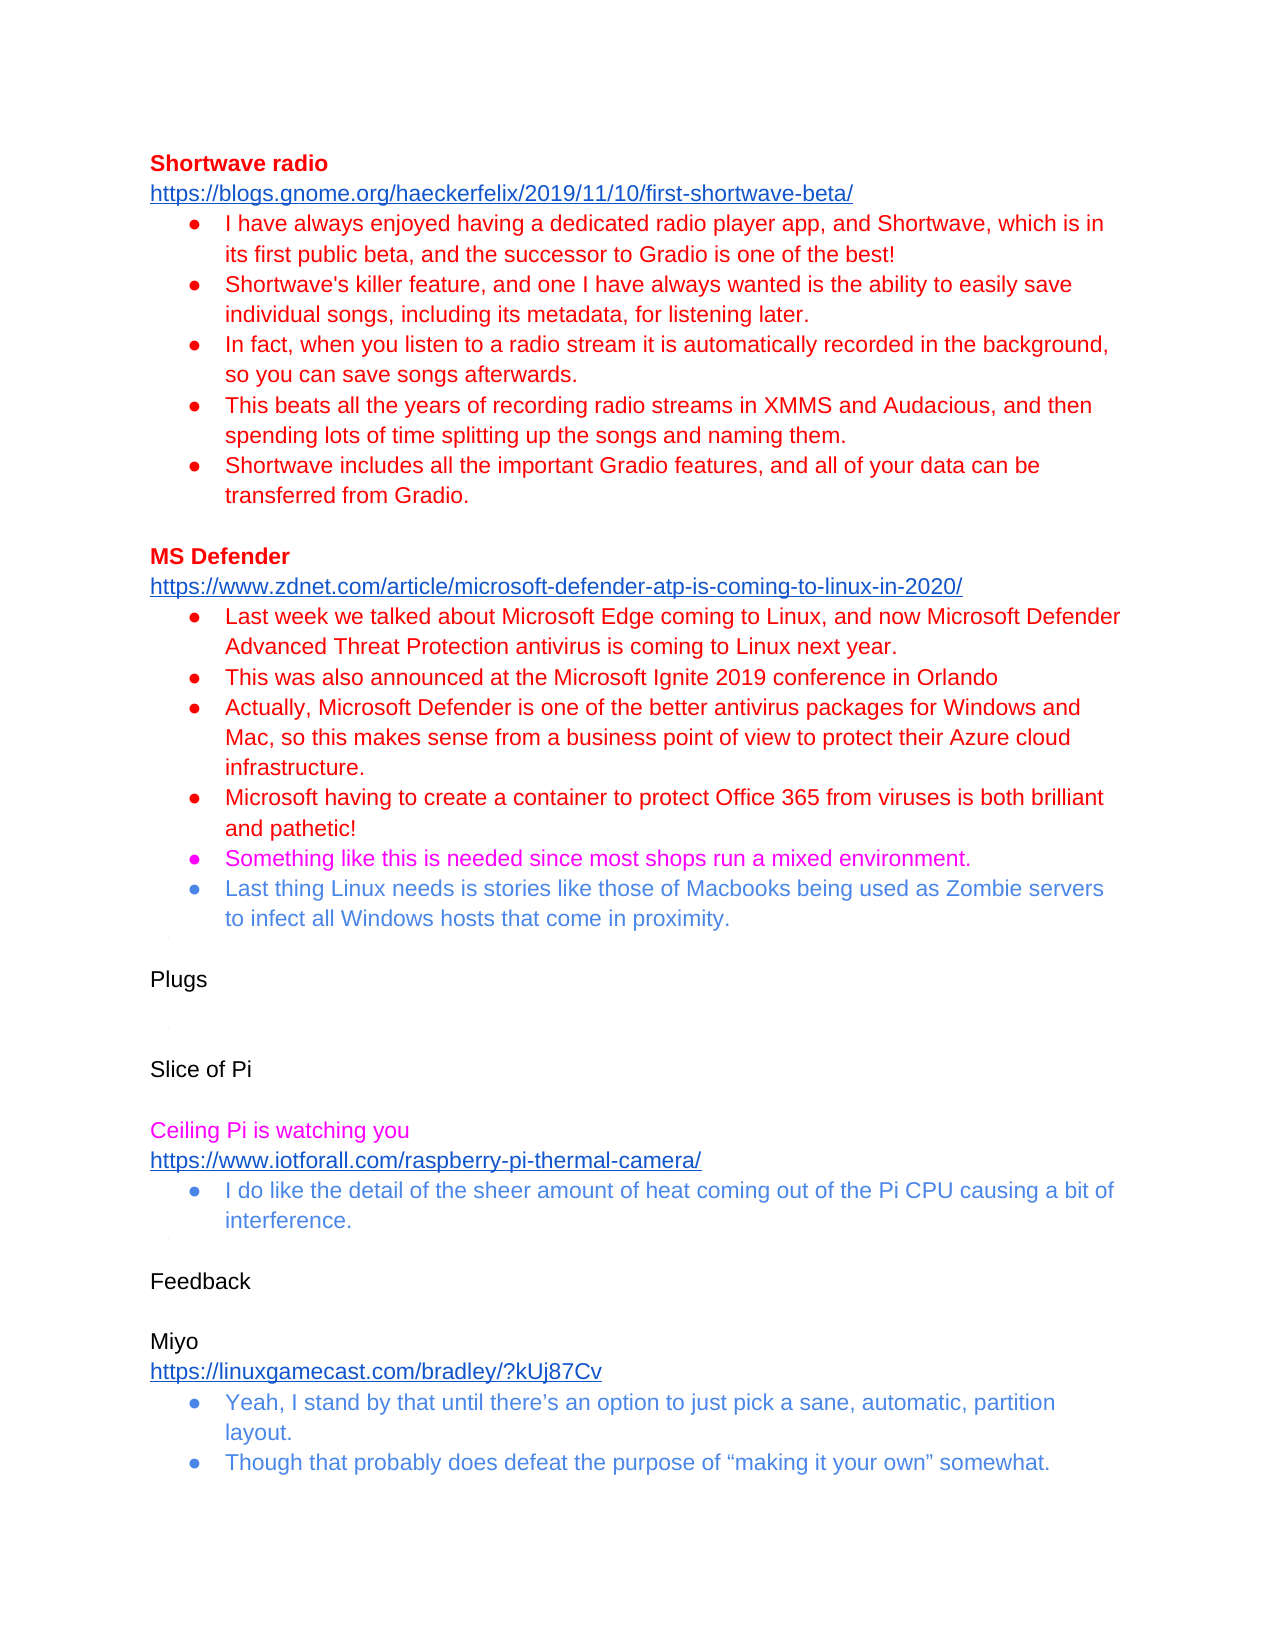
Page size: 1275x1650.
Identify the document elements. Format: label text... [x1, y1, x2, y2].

text MS Defender [150, 543, 1125, 569]
text Plugs [150, 966, 1125, 992]
list This beats all the years of recording radio streams in XMMS and Audacious, and then spending lots of time splitting up the songs and naming them. [187, 392, 1125, 448]
text Miyo [150, 1328, 1125, 1354]
list I do like the detail of the sheer amount of heat coming out of the Pi CPU causing a bit of interference. [187, 1177, 1125, 1234]
list This was also announced at the Microsoft Ignite 2019 conference in Orlando [187, 663, 1125, 690]
list Actually, Microsoft Defender is one of the better antivirus packages for Windows and Mac, so this makes sense from a business point of view to protect their Azure cloud infrastructure. [187, 694, 1125, 781]
list Microsoft having to create a container to protect Office 365 from viruses is both brilliant and pathetic! [187, 784, 1125, 841]
text https://linuxgamecast.com/bradley/?kUj87Cv [150, 1358, 1125, 1385]
list In fact, when you listen to a radio stream it is automatically recorded in the background, so you can save songs afterwards. [187, 331, 1125, 388]
list Last week we talked about Microsoft Edge coming to Linux, and now Microsoft Defender Advanced Threat Protection antivirus is coming to Linux next year. [187, 603, 1125, 660]
text Shortwave radio [150, 150, 1125, 176]
list I have always enjoyed having a dedicated radio player app, and Shortwave, which is in its first public beta, and the successor to Gradio is one of the best! [187, 210, 1125, 267]
text Feedback [150, 1268, 1125, 1294]
list Yeah, I stand by that until there’s an option to just pick a sane, automatic, partition layout. [187, 1388, 1125, 1445]
list Last thing Linux needs is stories like those of Macbooks being used as Zombie servers to infect all Windows hosts that come in proximity. [187, 875, 1125, 932]
list Something like this is needed since most shops run a mixed environment. [187, 845, 1125, 871]
list Shortwave's killer feature, and one I have always wanted is the ability to easily save individual songs, including its metadata, for listening later. [187, 271, 1125, 327]
text https://www.zdnet.com/article/microsoft-defender-atp-is-coming-to-linux-in-2020/ [150, 573, 1125, 599]
text Slice of Pi [150, 1056, 1125, 1083]
list Though that probably does defeat the purpose of “making it your own” somewhat. [187, 1449, 1125, 1475]
list Shortwave includes all the important Gradio features, and all of your data can be transferred from Gradio. [187, 452, 1125, 509]
text Ceiling Pi is watching you [150, 1117, 1125, 1143]
text https://blogs.gnome.org/haeckerfelix/2019/11/10/first-shortwave-beta/ [150, 180, 1125, 207]
text https://www.iotforall.com/raspberry-pi-thermal-camera/ [150, 1147, 1125, 1173]
